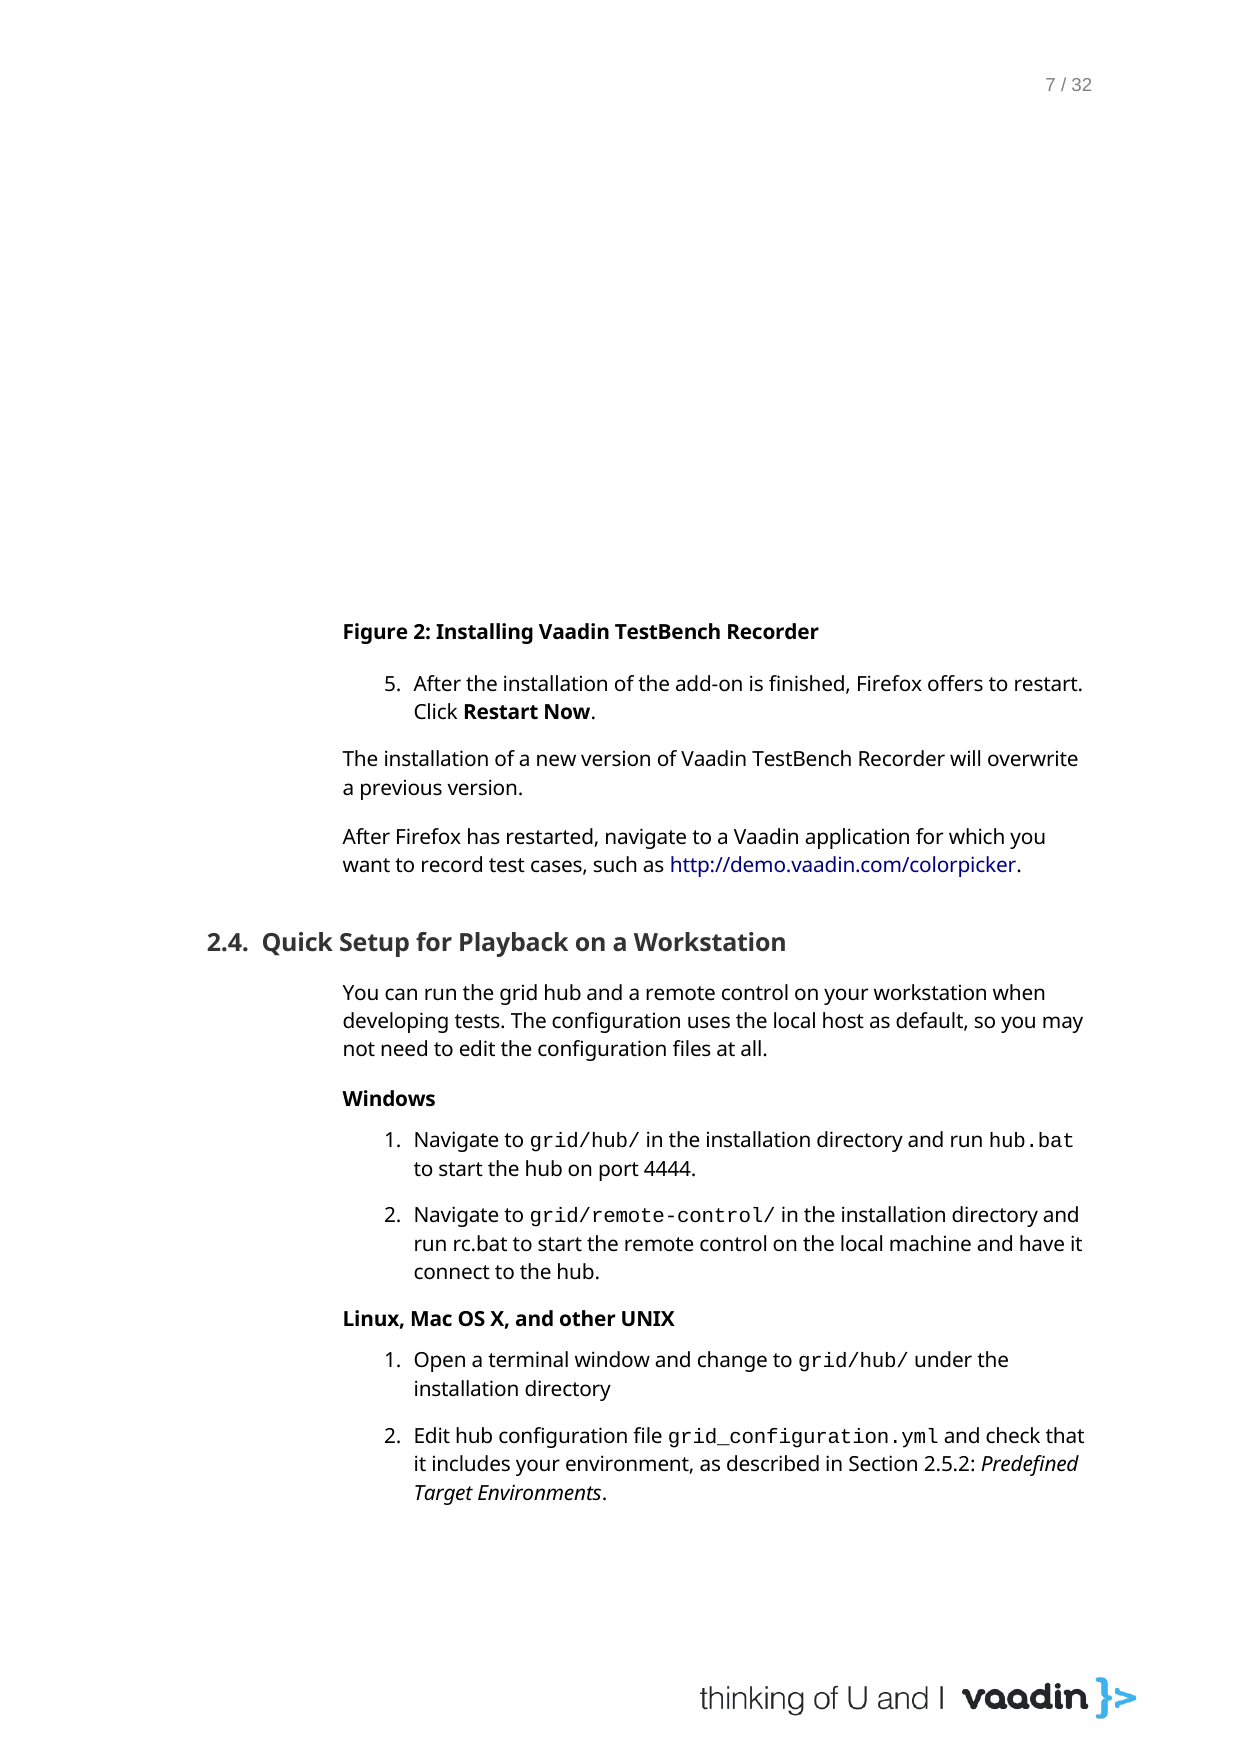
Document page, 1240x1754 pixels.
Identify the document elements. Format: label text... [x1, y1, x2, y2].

text The installation of a new version of Vaadin TestBench Recorder will overwrite a previous version. [342, 744, 1092, 801]
text After Firefox has restarted, navigate to a Vaadin application for which you want to record test cases, such as http://demo.vaadin.com/colorpicker. [342, 822, 1092, 879]
text Figure 2: Installing Vaadin TestBench Recorder [342, 617, 1092, 645]
text You can run the grid hub and a remote control on your workstation when developing tests. The configuration uses the local host as default, so you may not need to edit the configuration files at all. [342, 978, 1092, 1063]
list Edit hub configuration file grid_configuration.yml and check that it includes your environment, as described in Section 2.5.2: Predefined Target Environments. [384, 1421, 1092, 1506]
text Linux, Mac OS X, and other UNIX [342, 1304, 1092, 1333]
picture [699, 1673, 1139, 1721]
list Navigate to grid/remote-control/ in the installation directory and run rc.bat to start the remote control on the local machine and have it connect to the hub. [384, 1200, 1092, 1286]
list Open a terminal window and change to grid/hub/ under the installation directory [384, 1346, 1092, 1403]
list After the installation of the add-on is finished, Firefox offers to restart. Click Restart Now. [384, 669, 1092, 726]
text Windows [342, 1084, 1092, 1112]
list Navigate to grid/hub/ in the installation directory and run hub.bat to start the hub on port 4444. [384, 1125, 1092, 1182]
subtitle Quick Setup for Playback on a Workstation [207, 925, 1092, 959]
